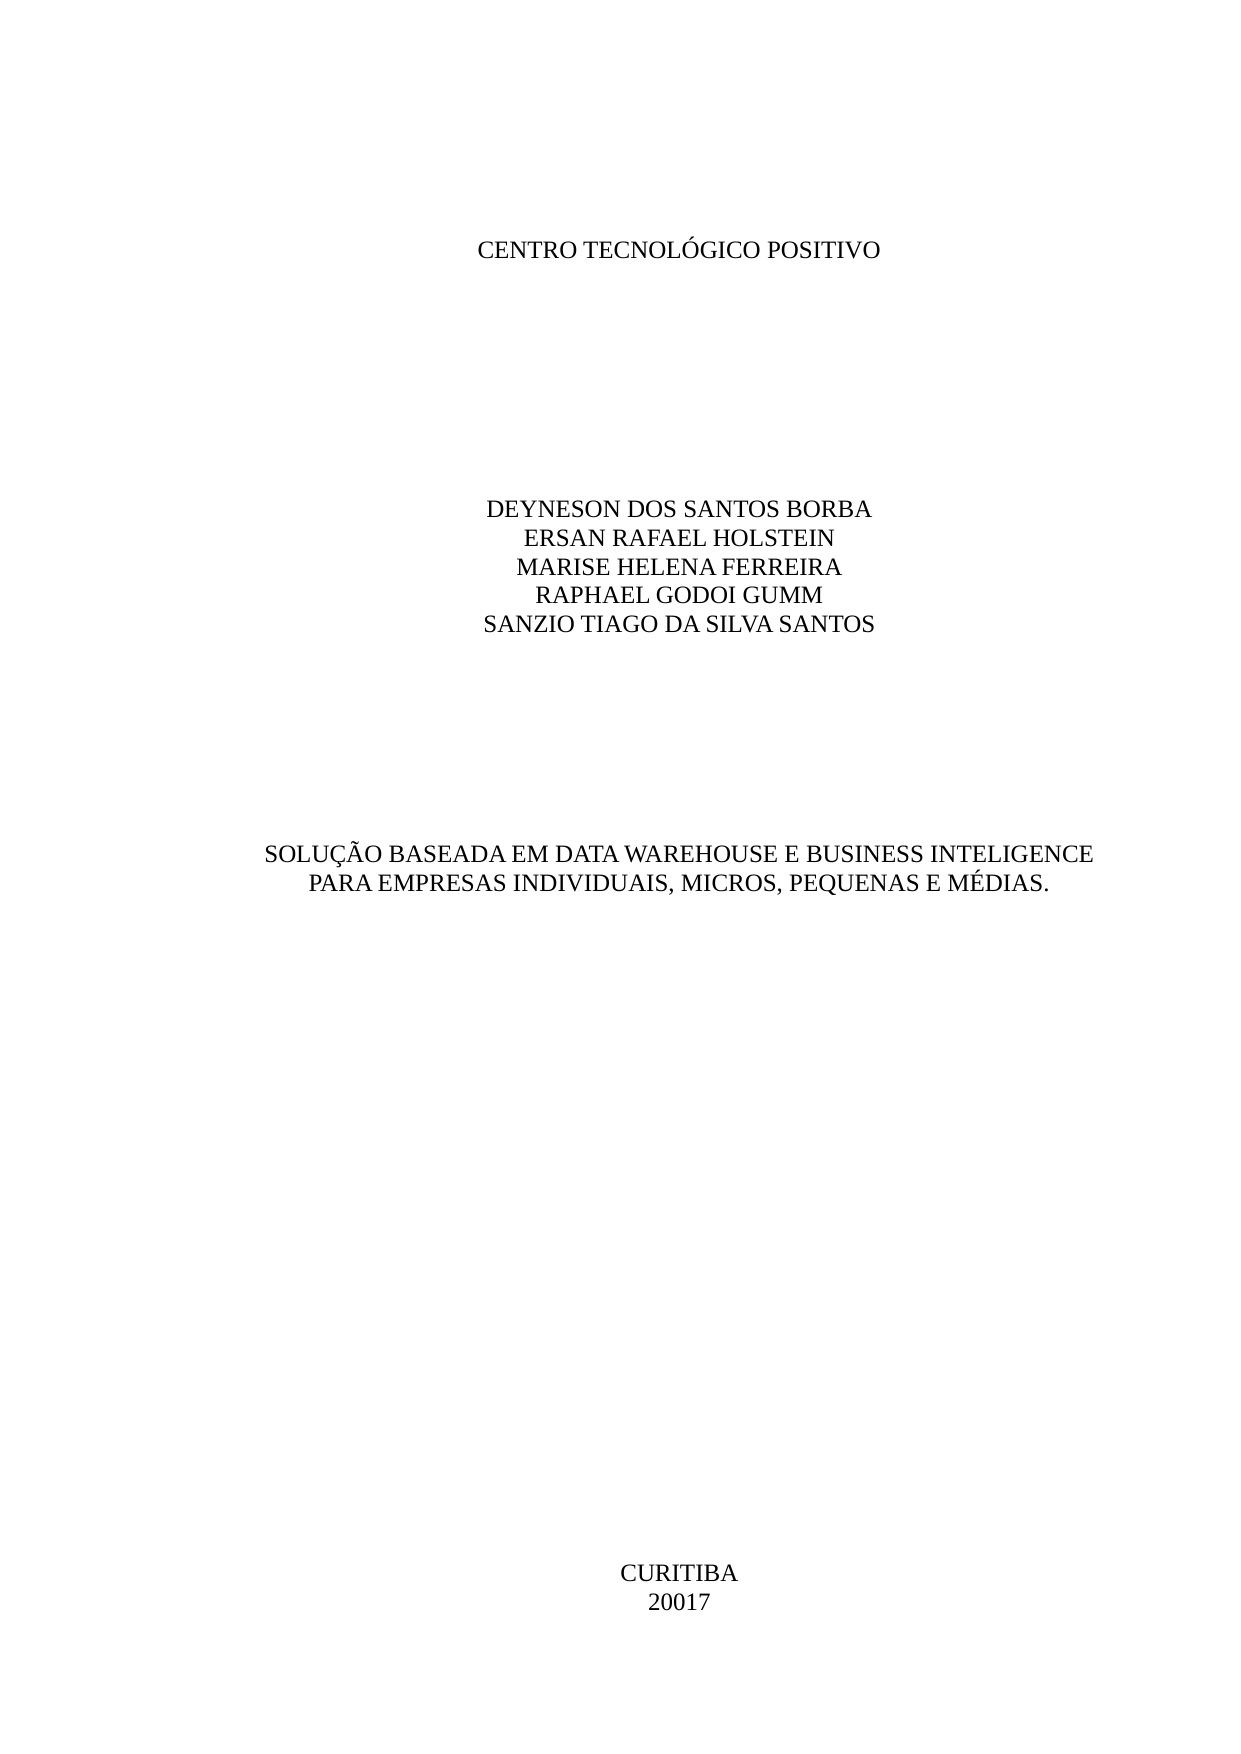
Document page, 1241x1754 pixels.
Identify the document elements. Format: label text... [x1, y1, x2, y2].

list MARISE HELENA FERREIRA [236, 552, 1122, 580]
list CURITIBA [236, 1558, 1122, 1587]
list CENTRO TECNOLÓGICO POSITIVO [236, 235, 1122, 264]
list ERSAN RAFAEL HOLSTEIN [236, 523, 1122, 552]
list SOLUÇÃO BASEADA EM DATA WAREHOUSE E BUSINESS INTELIGENCE PARA EMPRESAS INDIVIDUAIS, MICROS, PEQUENAS E MÉDIAS. [236, 839, 1122, 897]
list 20017 [236, 1587, 1122, 1615]
list RAPHAEL GODOI GUMM [236, 580, 1122, 609]
list DEYNESON DOS SANTOS BORBA [236, 494, 1122, 523]
list SANZIO TIAGO DA SILVA SANTOS [236, 609, 1122, 638]
